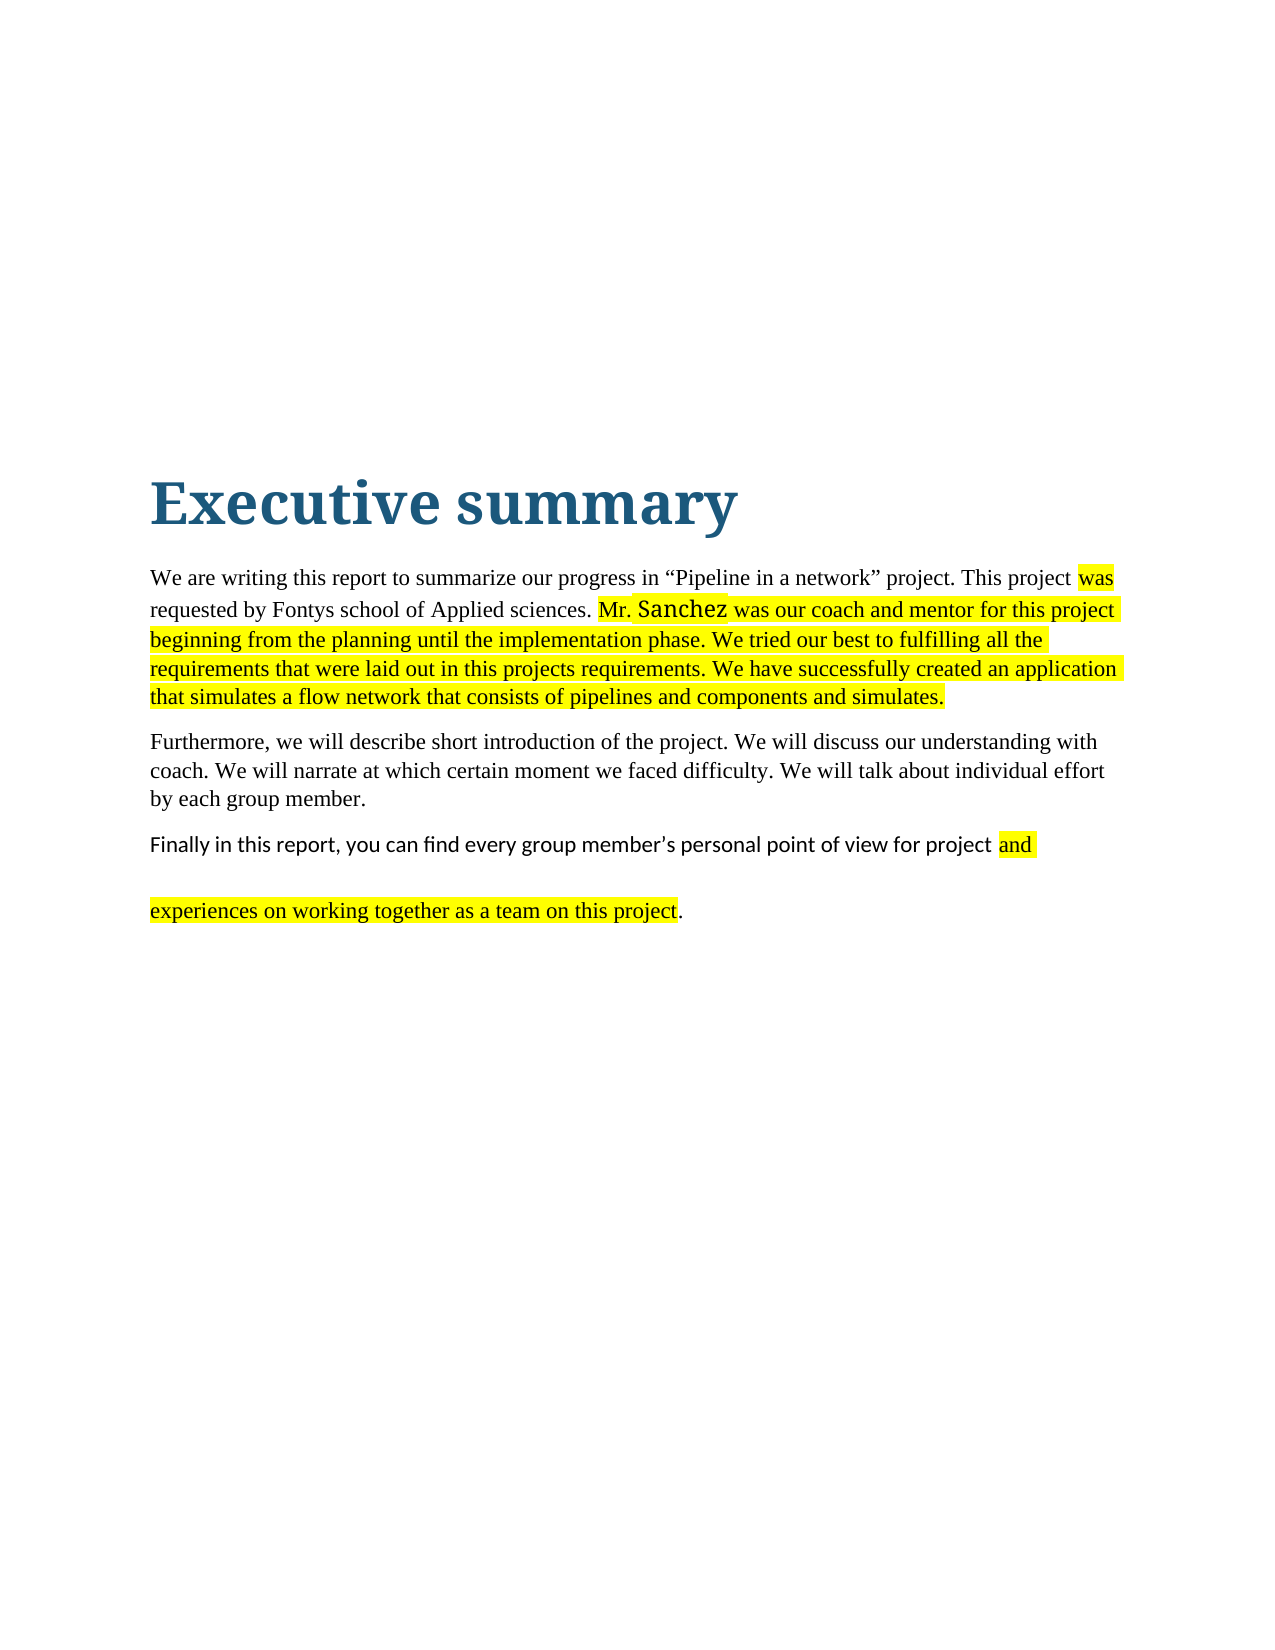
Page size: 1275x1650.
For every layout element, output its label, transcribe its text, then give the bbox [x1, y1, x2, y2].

text Finally in this report, you can find every group member’s personal point of view for project and experiences on working together as a team on this project. [150, 830, 1125, 931]
text We are writing this report to summarize our progress in “Pipeline in a network” project. This project was requested by Fontys school of Applied sciences. Mr. Sanchez was our coach and mentor for this project beginning from the planning until the implementation phase. We tried our best to fulfilling all the requirements that were laid out in this projects requirements. We have successfully created an application that simulates a flow network that consists of pipelines and components and simulates. [150, 564, 1125, 709]
text Furthermore, we will describe short introduction of the project. We will discuss our understanding with coach. We will narrate at which certain moment we faced difficulty. We will talk about individual effort by each group member. [150, 728, 1125, 812]
subtitle Executive summary [150, 462, 1125, 541]
